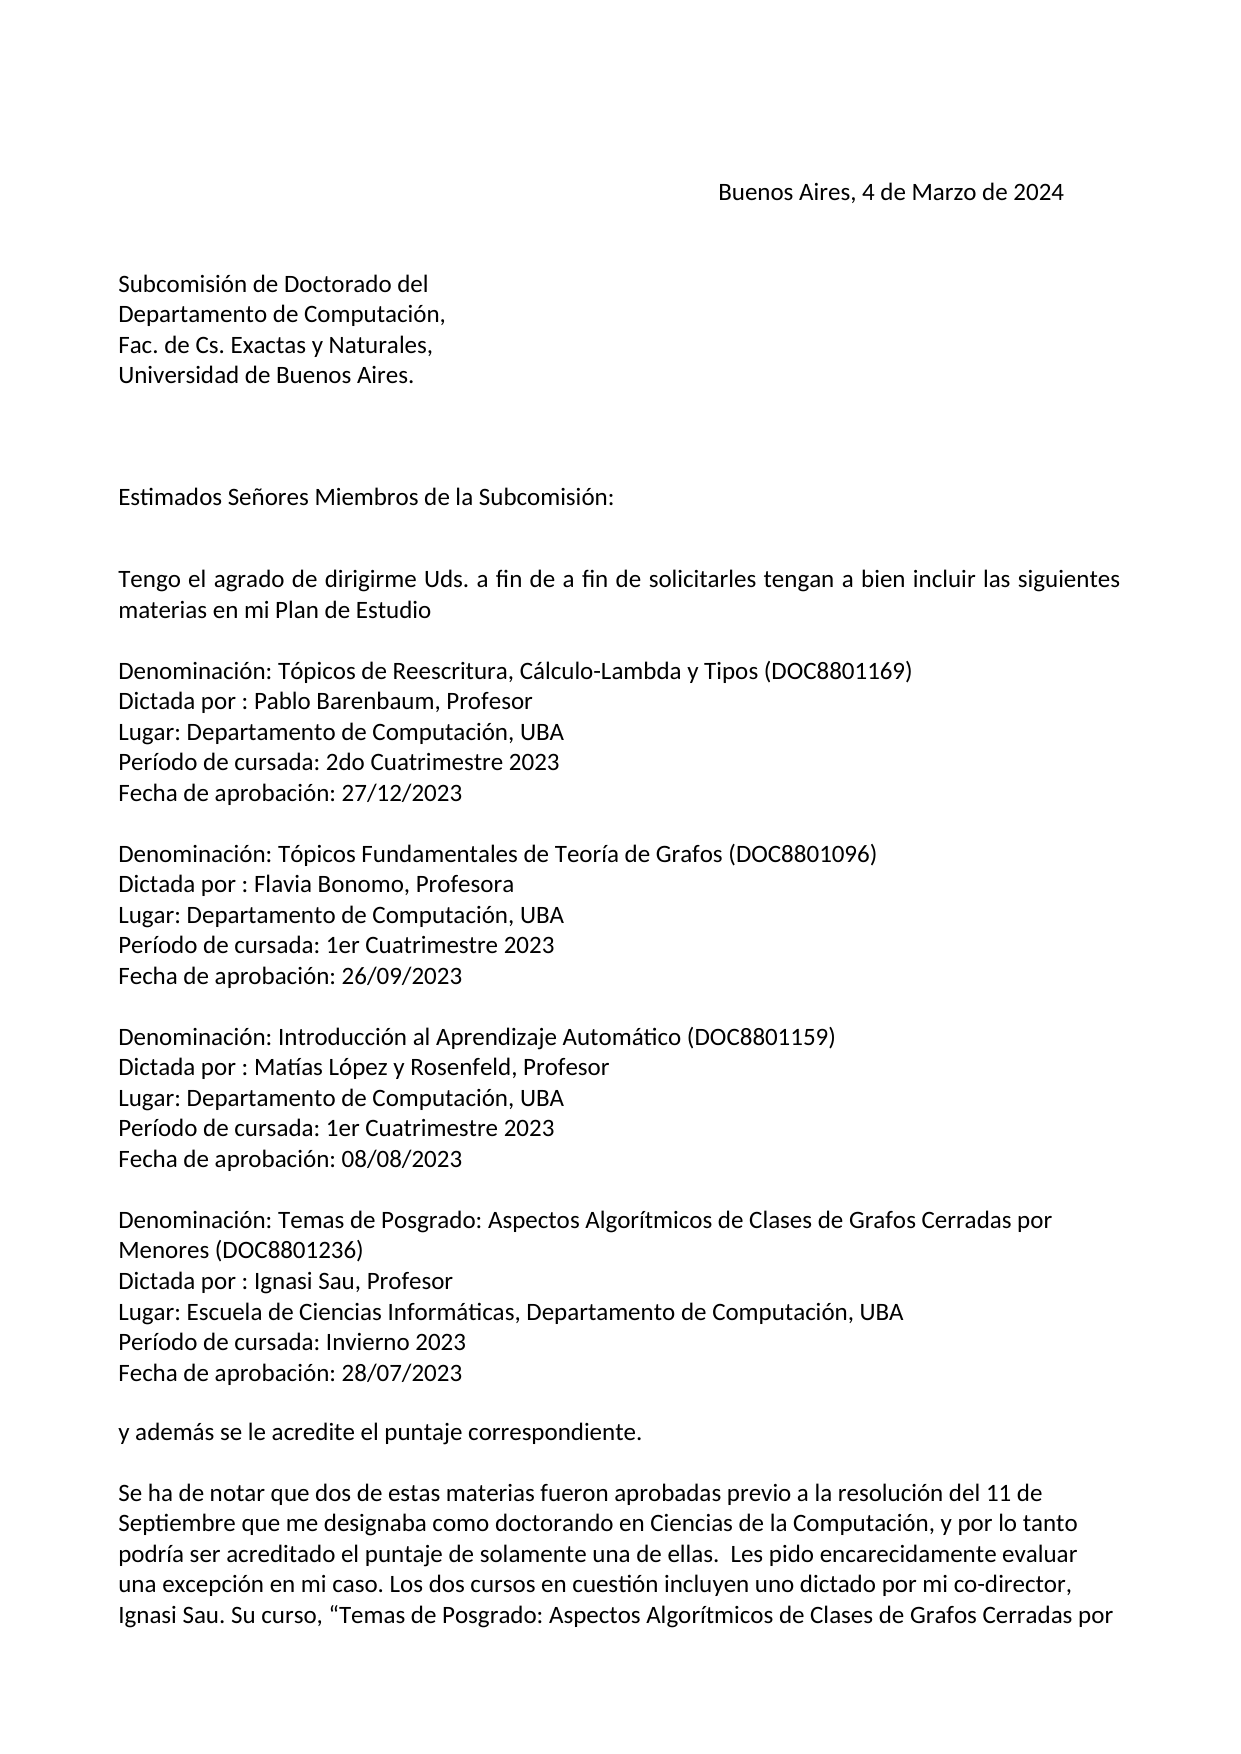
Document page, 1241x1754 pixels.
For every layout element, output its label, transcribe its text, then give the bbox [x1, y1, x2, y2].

text Dictada por : Pablo Barenbaum, Profesor [118, 685, 1122, 716]
text Lugar: Escuela de Ciencias Informáticas, Departamento de Computación, UBA [118, 1296, 1122, 1326]
text Departamento de Computación, [118, 298, 1122, 329]
text Dictada por : Ignasi Sau, Profesor [118, 1265, 1122, 1296]
text Período de cursada: 1er Cuatrimestre 2023 [118, 1113, 1122, 1143]
text Denominación: Temas de Posgrado: Aspectos Algorítmicos de Clases de Grafos Cerradas por Menores (DOC8801236) [118, 1204, 1122, 1265]
text Fecha de aprobación: 08/08/2023 [118, 1143, 1122, 1174]
text Lugar: Departamento de Computación, UBA [118, 1082, 1122, 1113]
text Fecha de aprobación: 28/07/2023 [118, 1357, 1122, 1387]
text Subcomisión de Doctorado del [118, 268, 1122, 298]
text Buenos Aires, 4 de Marzo de 2024 [718, 176, 1122, 207]
text Período de cursada: 1er Cuatrimestre 2023 [118, 929, 1122, 960]
text Estimados Señores Miembros de la Subcomisión: [118, 482, 1122, 512]
text Denominación: Introducción al Aprendizaje Automático (DOC8801159) [118, 1021, 1122, 1052]
text Período de cursada: 2do Cuatrimestre 2023 [118, 746, 1122, 777]
text Denominación: Tópicos Fundamentales de Teoría de Grafos (DOC8801096) [118, 838, 1122, 868]
text Fecha de aprobación: 27/12/2023 [118, 777, 1122, 807]
text Tengo el agrado de dirigirme Uds. a fin de a fin de solicitarles tengan a bien incluir las siguientes materias en mi Plan de Estudio [118, 563, 1122, 624]
text Período de cursada: Invierno 2023 [118, 1326, 1122, 1357]
text ­ [118, 237, 1122, 268]
text Universidad de Buenos Aires. [118, 359, 1122, 390]
text Denominación: Tópicos de Reescritura, Cálculo-Lambda y Tipos (DOC8801169) [118, 655, 1122, 685]
text Fac. de Cs. Exactas y Naturales, [118, 329, 1122, 359]
text Fecha de aprobación: 26/09/2023 [118, 960, 1122, 991]
text Dictada por : Flavia Bonomo, Profesora [118, 868, 1122, 899]
text Se ha de notar que dos de estas materias fueron aprobadas previo a la resolución del 11 de Septiembre que me designaba como doctorando en Ciencias de la Computación, y por lo tanto podría ser acreditado el puntaje de solamente una de ellas. Les pido encarecidamente evaluar una excepción en mi caso. Los dos cursos en cuestión incluyen uno dictado por mi co-director, Ignasi Sau. Su curso, “Temas de Posgrado: Aspectos Algorítmicos de Clases de Grafos Cerradas por [118, 1477, 1122, 1630]
text Lugar: Departamento de Computación, UBA [118, 899, 1122, 929]
text Dictada por : Matías López y Rosenfeld, Profesor [118, 1052, 1122, 1082]
text y además se le acredite el puntaje correspondiente. [118, 1416, 1122, 1447]
text Lugar: Departamento de Computación, UBA [118, 716, 1122, 746]
